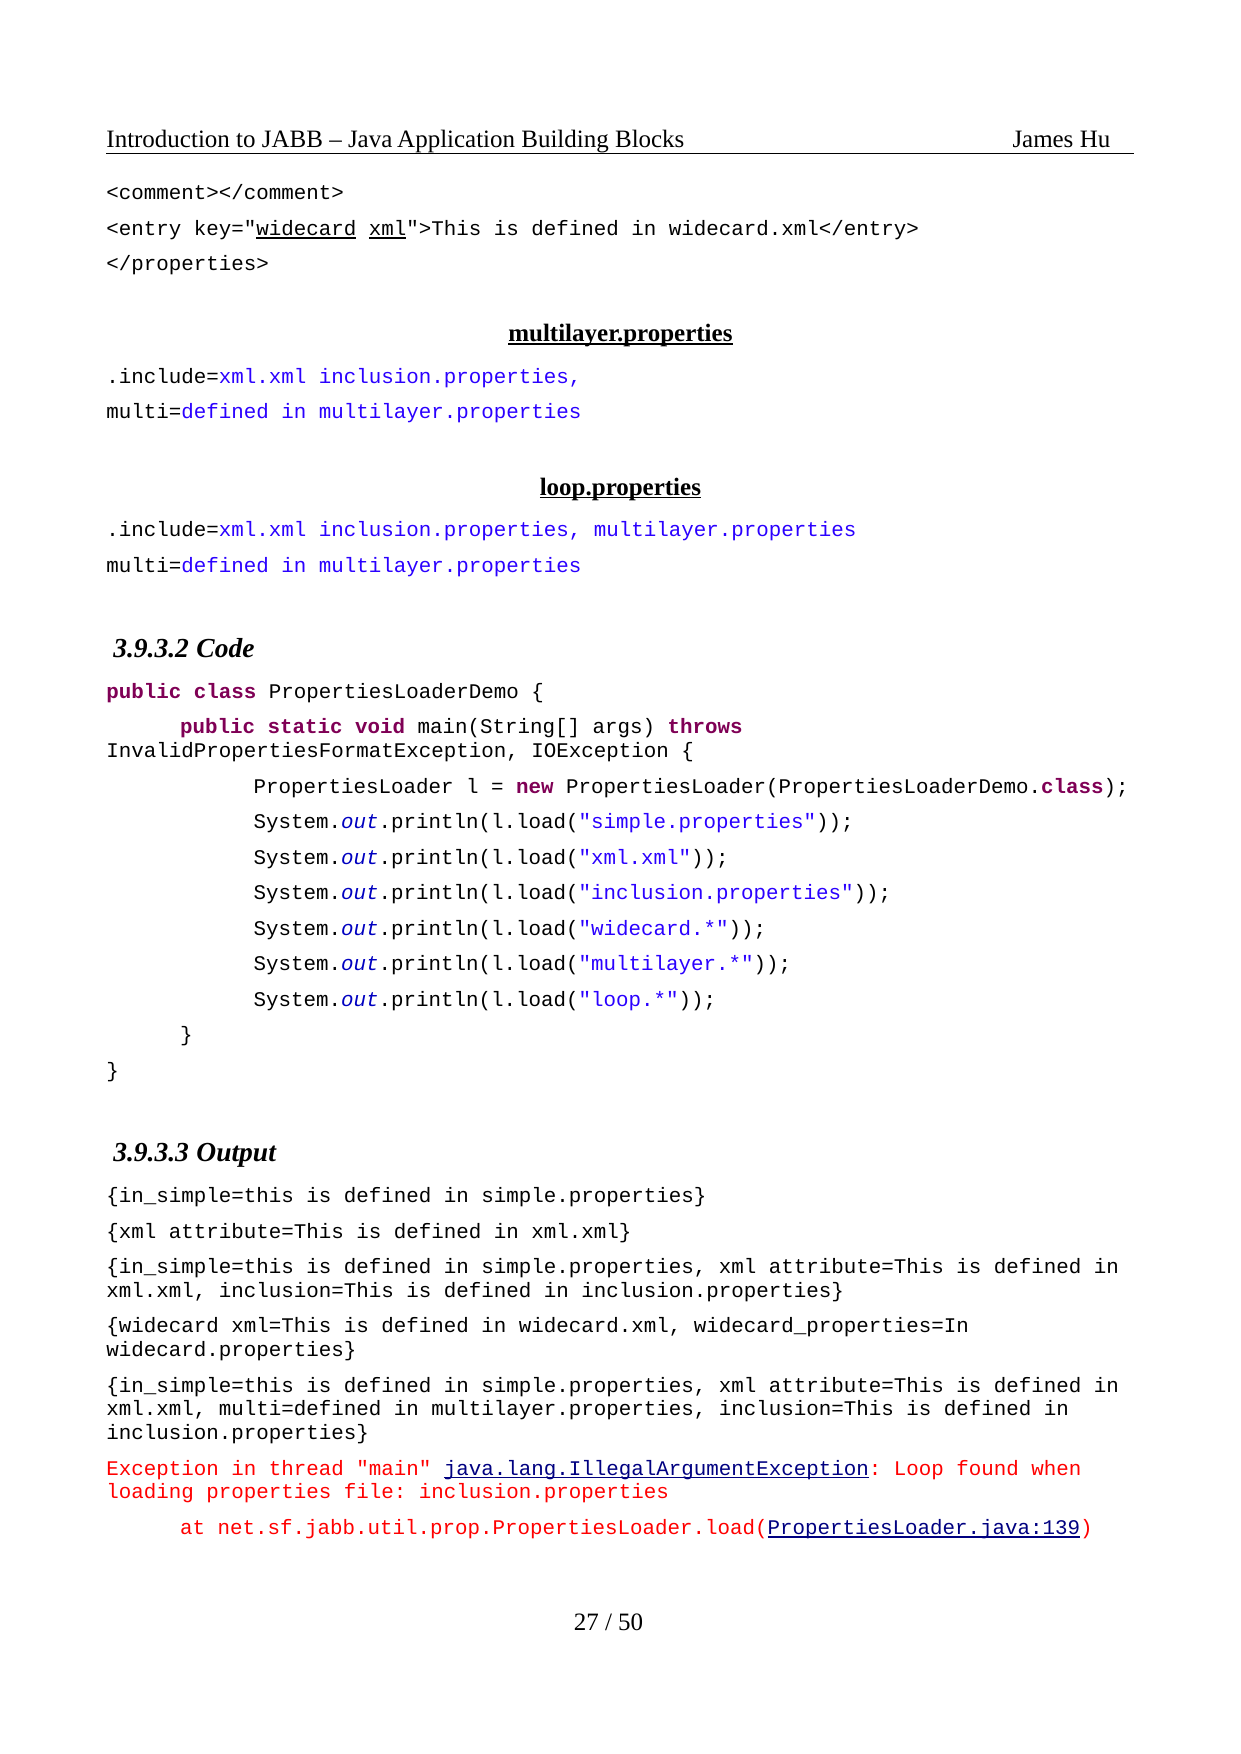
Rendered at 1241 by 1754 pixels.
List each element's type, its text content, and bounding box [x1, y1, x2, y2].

text {in_simple=this is defined in simple.properties, xml attribute=This is defined in xml.xml, inclusion=This is defined in inclusion.properties} [106, 1256, 1134, 1304]
text .include=xml.xml inclusion.properties, multilayer.properties [106, 519, 1134, 543]
text <comment></comment> [106, 182, 1134, 206]
text at net.sf.jabb.util.prop.PropertiesLoader.load(PropertiesLoader.java:139) [106, 1517, 1134, 1540]
text {xml attribute=This is defined in xml.xml} [106, 1221, 1134, 1244]
text System.out.println(l.load("widecard.*")); [106, 918, 1134, 941]
text {widecard xml=This is defined in widecard.xml, widecard_properties=In widecard.properties} [106, 1316, 1134, 1363]
subtitle Output [106, 1136, 1134, 1168]
text public static void main(String[] args) throws InvalidPropertiesFormatException, IOException { [106, 716, 1134, 764]
text loop.properties [106, 472, 1134, 501]
text {in_simple=this is defined in simple.properties, xml attribute=This is defined in xml.xml, multi=defined in multilayer.properties, inclusion=This is defined in inclusion.properties} [106, 1375, 1134, 1446]
text <entry key="widecard xml">This is defined in widecard.xml</entry> [106, 218, 1134, 242]
subtitle Code [106, 632, 1134, 663]
text System.out.println(l.load("xml.xml")); [106, 847, 1134, 870]
text } [106, 1060, 1134, 1083]
text Exception in thread "main" java.lang.IllegalArgumentException: Loop found when loading properties file: inclusion.properties [106, 1457, 1134, 1505]
text System.out.println(l.load("multilayer.*")); [106, 953, 1134, 977]
text System.out.println(l.load("loop.*")); [106, 989, 1134, 1012]
text </properties> [106, 253, 1134, 277]
text .include=xml.xml inclusion.properties, [106, 366, 1134, 389]
text {in_simple=this is defined in simple.properties} [106, 1185, 1134, 1209]
text multi=defined in multilayer.properties [106, 555, 1134, 578]
text System.out.println(l.load("simple.properties")); [106, 811, 1134, 835]
text } [106, 1024, 1134, 1048]
text multilayer.properties [106, 318, 1134, 347]
text System.out.println(l.load("inclusion.properties")); [106, 882, 1134, 906]
text public class PropertiesLoaderDemo { [106, 681, 1134, 704]
text PropertiesLoader l = new PropertiesLoader(PropertiesLoaderDemo.class); [106, 776, 1134, 799]
text multi=defined in multilayer.properties [106, 401, 1134, 425]
